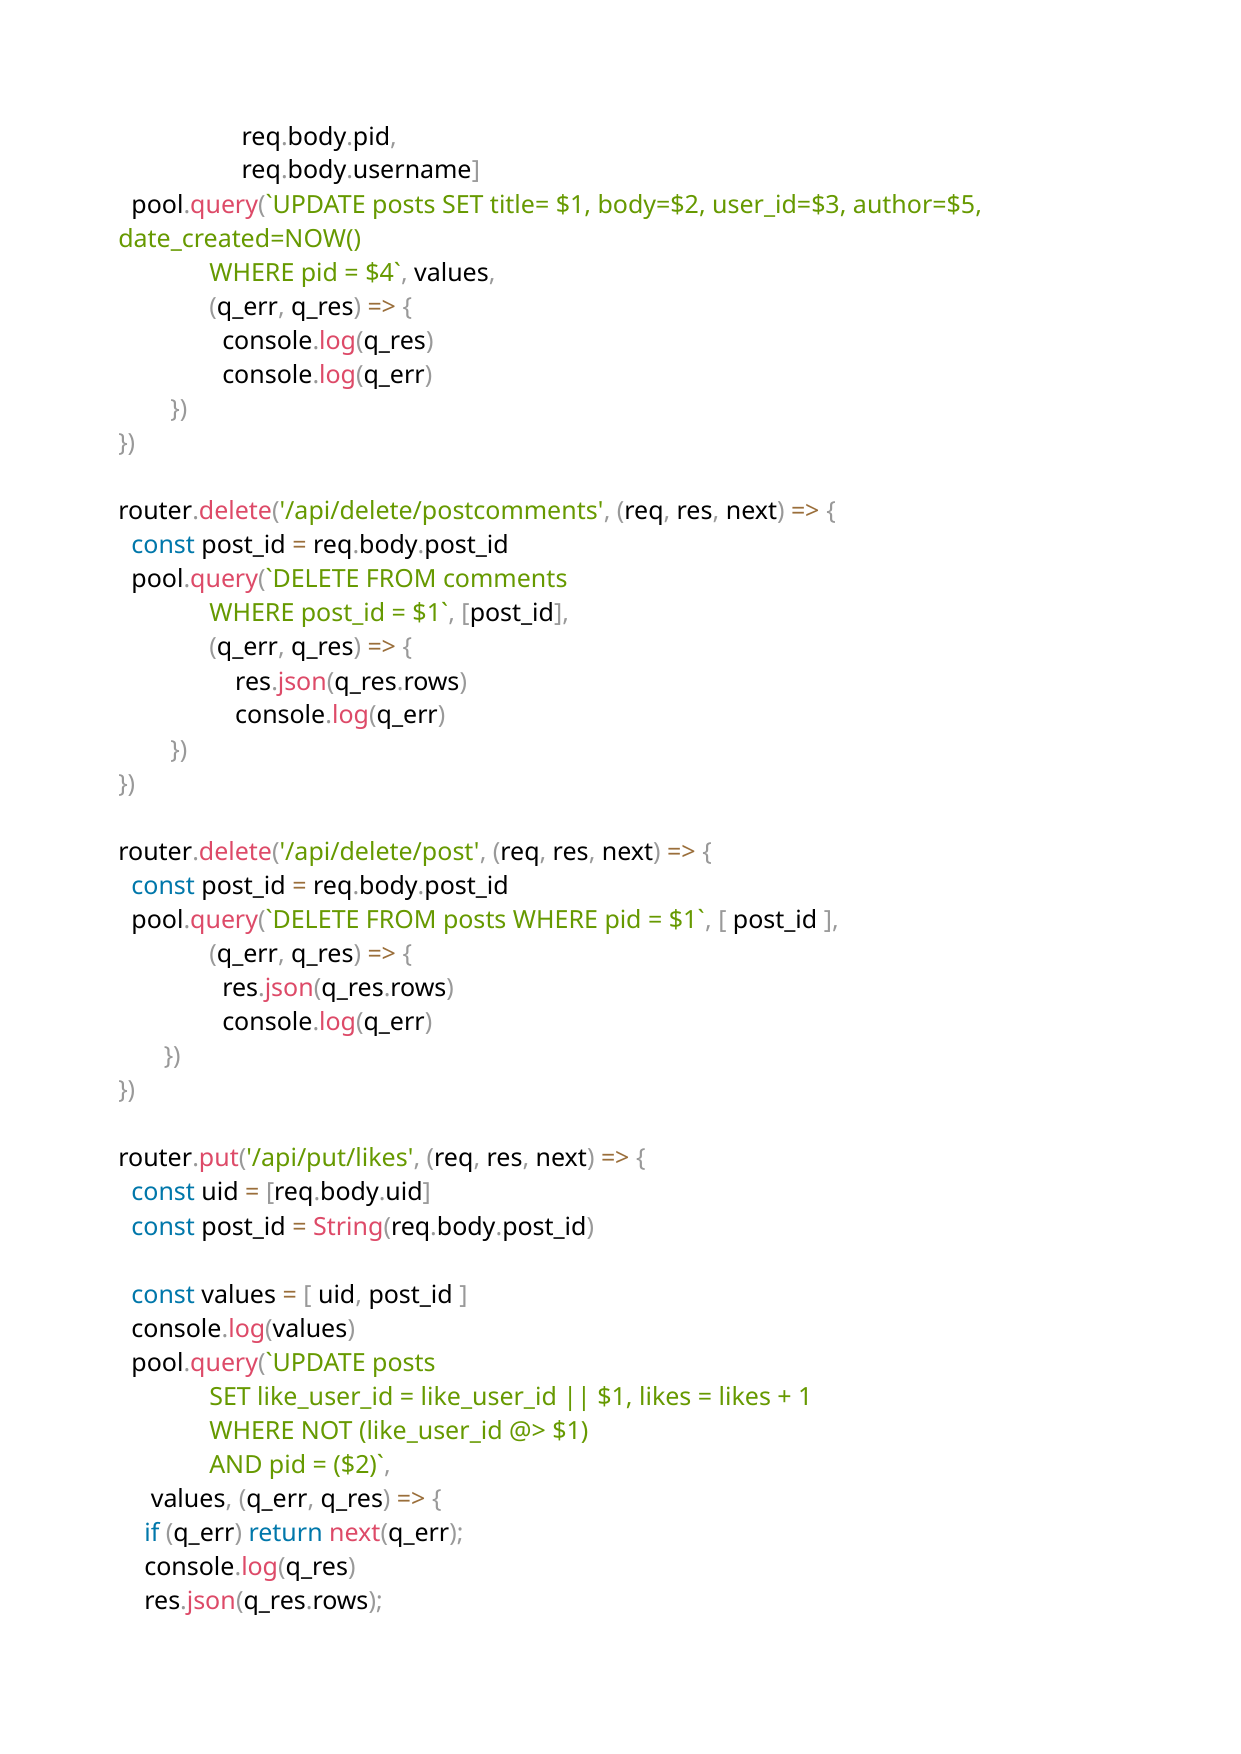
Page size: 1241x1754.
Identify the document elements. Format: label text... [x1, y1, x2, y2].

text const uid = [req.body.uid] [118, 1174, 1122, 1208]
text console.log(q_res) [118, 1549, 1122, 1583]
text console.log(q_res) [118, 322, 1122, 357]
text }) [118, 1072, 1122, 1106]
text WHERE post_id = $1`, [post_id], [118, 595, 1122, 629]
text pool.query(`DELETE FROM comments [118, 561, 1122, 595]
text req.body.pid, [118, 118, 1122, 152]
text }) [118, 765, 1122, 799]
text pool.query(`UPDATE posts SET title= $1, body=$2, user_id=$3, author=$5, date_created=NOW() [118, 186, 1122, 254]
text const values = [ uid, post_id ] [118, 1276, 1122, 1310]
text SET like_user_id = like_user_id || $1, likes = likes + 1 [118, 1378, 1122, 1412]
text console.log(q_err) [118, 1004, 1122, 1038]
text }) [118, 1038, 1122, 1072]
text router.delete('/api/delete/postcomments', (req, res, next) => { [118, 493, 1122, 527]
text pool.query(`UPDATE posts [118, 1344, 1122, 1378]
text const post_id = req.body.post_id [118, 867, 1122, 902]
text }) [118, 731, 1122, 765]
text (q_err, q_res) => { [118, 629, 1122, 663]
text (q_err, q_res) => { [118, 936, 1122, 970]
text const post_id = req.body.post_id [118, 527, 1122, 561]
text res.json(q_res.rows) [118, 970, 1122, 1004]
text res.json(q_res.rows) [118, 663, 1122, 697]
text router.put('/api/put/likes', (req, res, next) => { [118, 1140, 1122, 1174]
text AND pid = ($2)`, [118, 1447, 1122, 1481]
text (q_err, q_res) => { [118, 288, 1122, 322]
text req.body.username] [118, 152, 1122, 186]
text res.json(q_res.rows); [118, 1583, 1122, 1617]
text values, (q_err, q_res) => { [118, 1481, 1122, 1515]
text WHERE NOT (like_user_id @> $1) [118, 1412, 1122, 1447]
text }) [118, 425, 1122, 459]
text pool.query(`DELETE FROM posts WHERE pid = $1`, [ post_id ], [118, 902, 1122, 936]
text }) [118, 391, 1122, 425]
text console.log(values) [118, 1310, 1122, 1344]
text WHERE pid = $4`, values, [118, 254, 1122, 288]
text router.delete('/api/delete/post', (req, res, next) => { [118, 833, 1122, 867]
text console.log(q_err) [118, 357, 1122, 391]
text console.log(q_err) [118, 697, 1122, 731]
text const post_id = String(req.body.post_id) [118, 1208, 1122, 1242]
text if (q_err) return next(q_err); [118, 1515, 1122, 1549]
